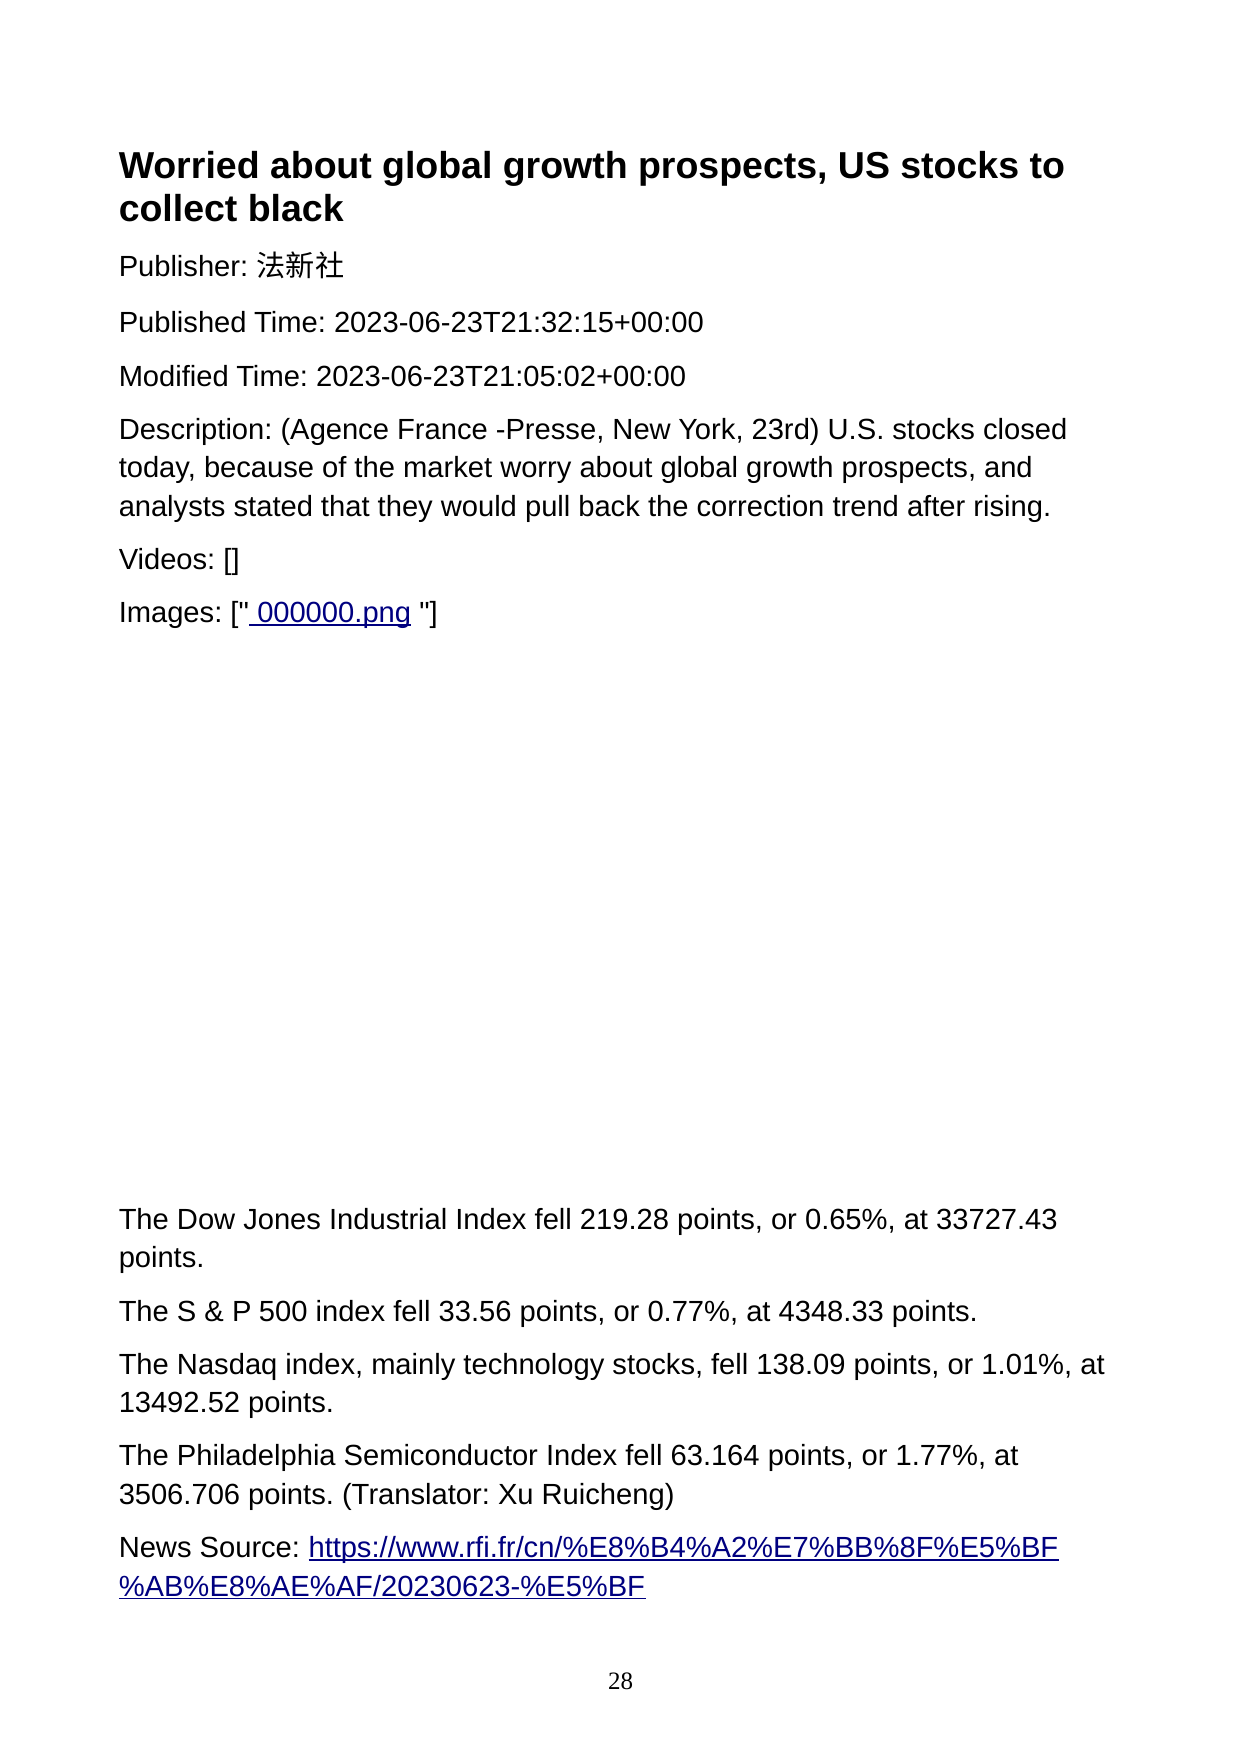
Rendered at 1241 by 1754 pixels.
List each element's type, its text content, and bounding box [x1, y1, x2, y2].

text The Dow Jones Industrial Index fell 219.28 points, or 0.65%, at 33727.43 points. [118, 648, 1122, 1274]
text Videos: [] [118, 542, 1122, 575]
text The S & P 500 index fell 33.56 points, or 0.77%, at 4348.33 points. [118, 1294, 1122, 1327]
subtitle Worried about global growth prospects, US stocks to collect black [118, 143, 1122, 230]
text Modified Time: 2023-06-23T21:05:02+00:00 [118, 358, 1122, 392]
text Publisher: 法新社 [118, 242, 1122, 284]
text The Nasdaq index, mainly technology stocks, fell 138.09 points, or 1.01%, at 13492.52 points. [118, 1347, 1122, 1419]
text Images: [" 000000.png "] [118, 595, 1122, 628]
text Description: (Agence France -Presse, New York, 23rd) U.S. stocks closed today, because of the market worry about global growth prospects, and analysts stated that they would pull back the correction trend after rising. [118, 412, 1122, 522]
text News Source: https://www.rfi.fr/cn/%E8%B4%A2%E7%BB%8F%E5%BF%AB%E8%AE%AF/20230623-%E5%BF [118, 1530, 1122, 1602]
text The Philadelphia Semiconductor Index fell 63.164 points, or 1.77%, at 3506.706 points. (Translator: Xu Ruicheng) [118, 1438, 1122, 1511]
text Published Time: 2023-06-23T21:32:15+00:00 [118, 305, 1122, 339]
